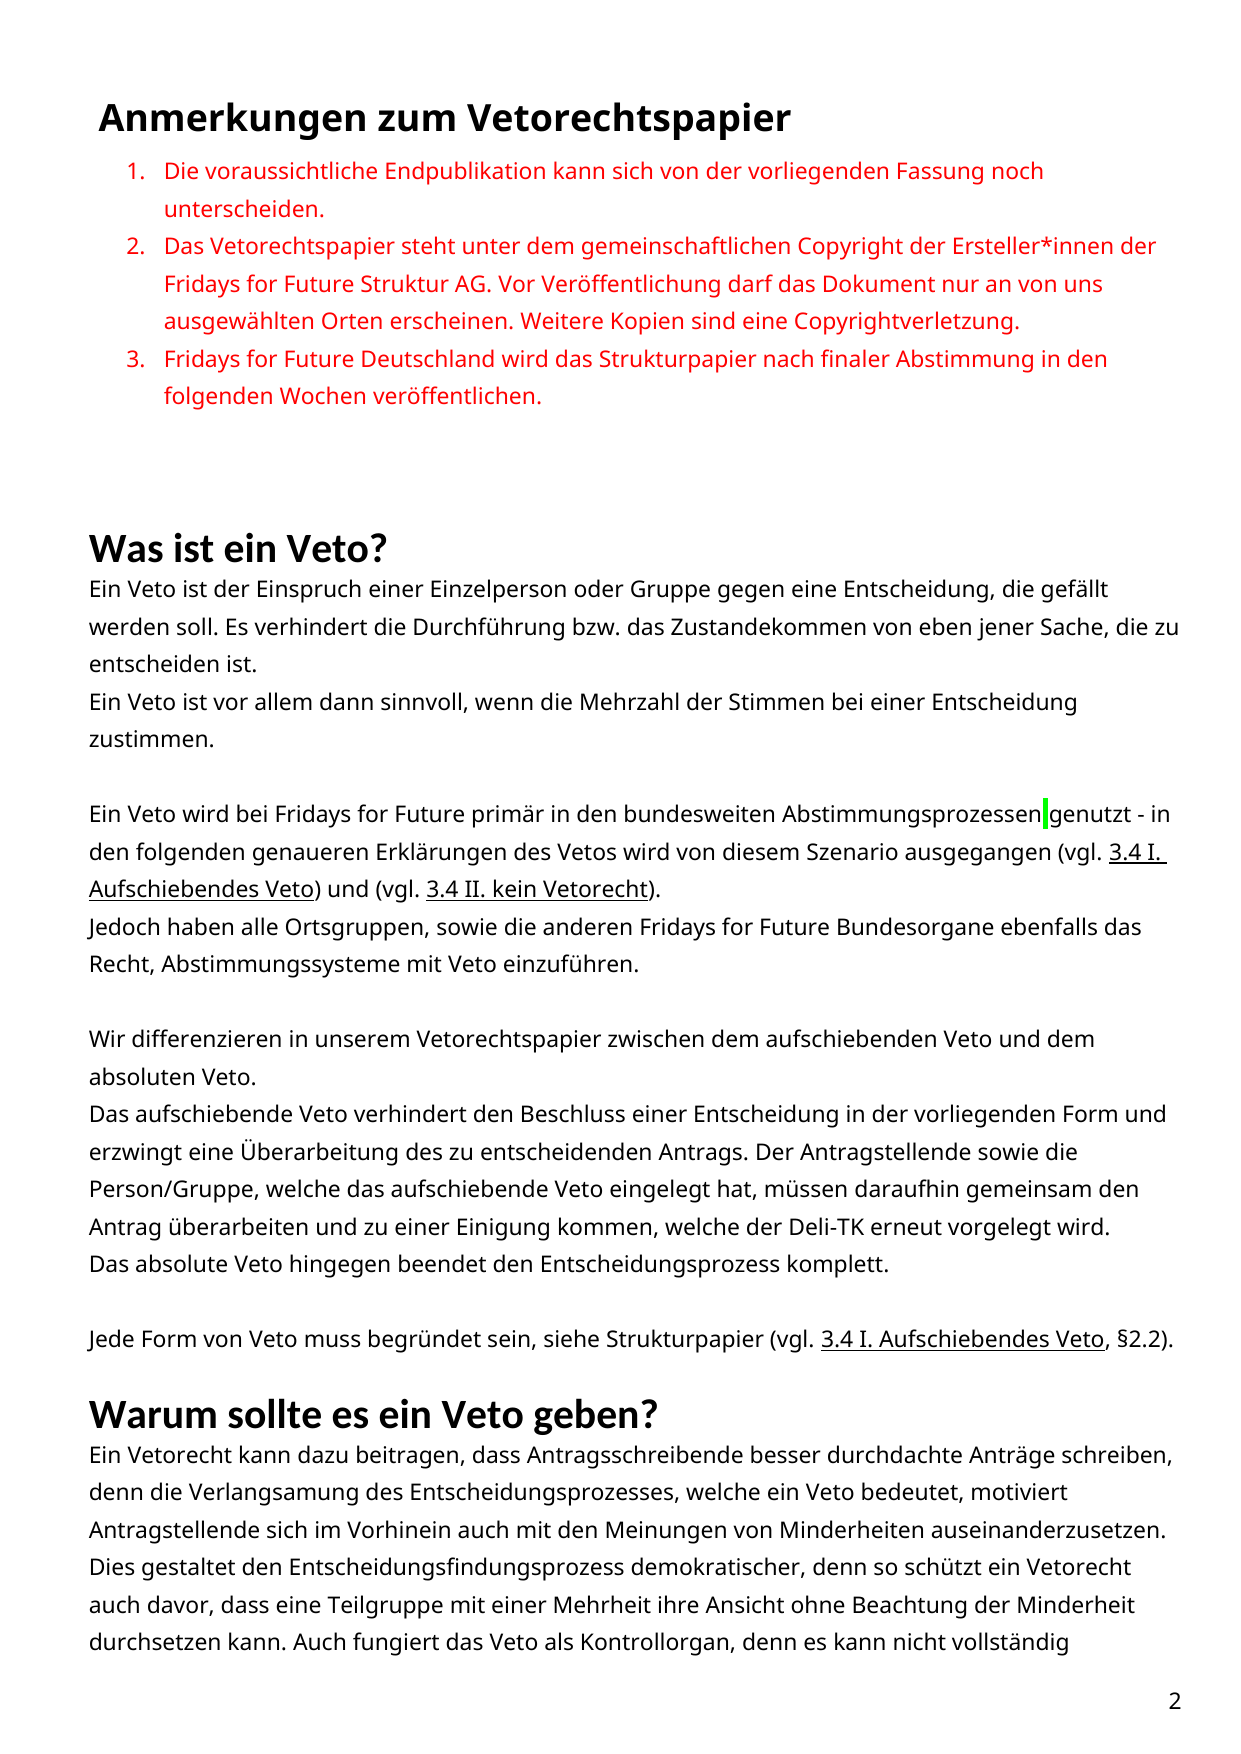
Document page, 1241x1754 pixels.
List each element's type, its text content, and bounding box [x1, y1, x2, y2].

text Das absolute Veto hingegen beendet den Entscheidungsprozess komplett. [88, 1248, 1181, 1279]
text Jedoch haben alle Ortsgruppen, sowie die anderen Fridays for Future Bundesorgane ebenfalls das Recht, Abstimmungssysteme mit Veto einzuführen. [88, 911, 1181, 979]
subtitle Was ist ein Veto? [88, 522, 1181, 573]
list Das Vetorechtspapier steht unter dem gemeinschaftlichen Copyright der Ersteller*innen der Fridays for Future Struktur AG. Vor Veröffentlichung darf das Dokument nur an von uns ausgewählten Orten erscheinen. Weitere Kopien sind eine Copyrightverletzung. [126, 230, 1181, 336]
list Die voraussichtliche Endpublikation kann sich von der vorliegenden Fassung noch unterscheiden. [126, 155, 1181, 224]
text Ein Veto ist vor allem dann sinnvoll, wenn die Mehrzahl der Stimmen bei einer Entscheidung zustimmen. [88, 686, 1181, 754]
text Jede Form von Veto muss begründet sein, siehe Strukturpapier (vgl. 3.4 I. Aufschiebendes Veto, §2.2). [88, 1323, 1181, 1354]
text Ein Veto wird bei Fridays for Future primär in den bundesweiten Abstimmungsprozessen genutzt - in den folgenden genaueren Erklärungen des Vetos wird von diesem Szenario ausgegangen (vgl. 3.4 I. Aufschiebendes Veto) und (vgl. 3.4 II. kein Vetorecht). [88, 798, 1181, 904]
list Fridays for Future Deutschland wird das Strukturpapier nach finaler Abstimmung in den folgenden Wochen veröffentlichen. [126, 342, 1181, 411]
text Wir differenzieren in unserem Vetorechtspapier zwischen dem aufschiebenden Veto und dem absoluten Veto. [88, 1023, 1181, 1092]
text Das aufschiebende Veto verhindert den Beschluss einer Entscheidung in der vorliegenden Form und erzwingt eine Überarbeitung des zu entscheidenden Antrags. Der Antragstellende sowie die Person/Gruppe, welche das aufschiebende Veto eingelegt hat, müssen daraufhin gemeinsam den Antrag überarbeiten und zu einer Einigung kommen, welche der Deli-TK erneut vorgelegt wird. [88, 1098, 1181, 1242]
subtitle Warum sollte es ein Veto geben? [88, 1388, 1181, 1439]
text Ein Veto ist der Einspruch einer Einzelperson oder Gruppe gegen eine Entscheidung, die gefällt werden soll. Es verhindert die Durchführung bzw. das Zustandekommen von eben jener Sache, die zu entscheiden ist. [88, 573, 1181, 679]
text Anmerkungen zum Vetorechtspapier [88, 91, 1181, 142]
text Ein Vetorecht kann dazu beitragen, dass Antragsschreibende besser durchdachte Anträge schreiben, denn die Verlangsamung des Entscheidungsprozesses, welche ein Veto bedeutet, motiviert Antragstellende sich im Vorhinein auch mit den Meinungen von Minderheiten auseinanderzusetzen. Dies gestaltet den Entscheidungsfindungsprozess demokratischer, denn so schützt ein Vetorecht auch davor, dass eine Teilgruppe mit einer Mehrheit ihre Ansicht ohne Beachtung der Minderheit durchsetzen kann. Auch fungiert das Veto als Kontrollorgan, denn es kann nicht vollständig [88, 1439, 1181, 1657]
